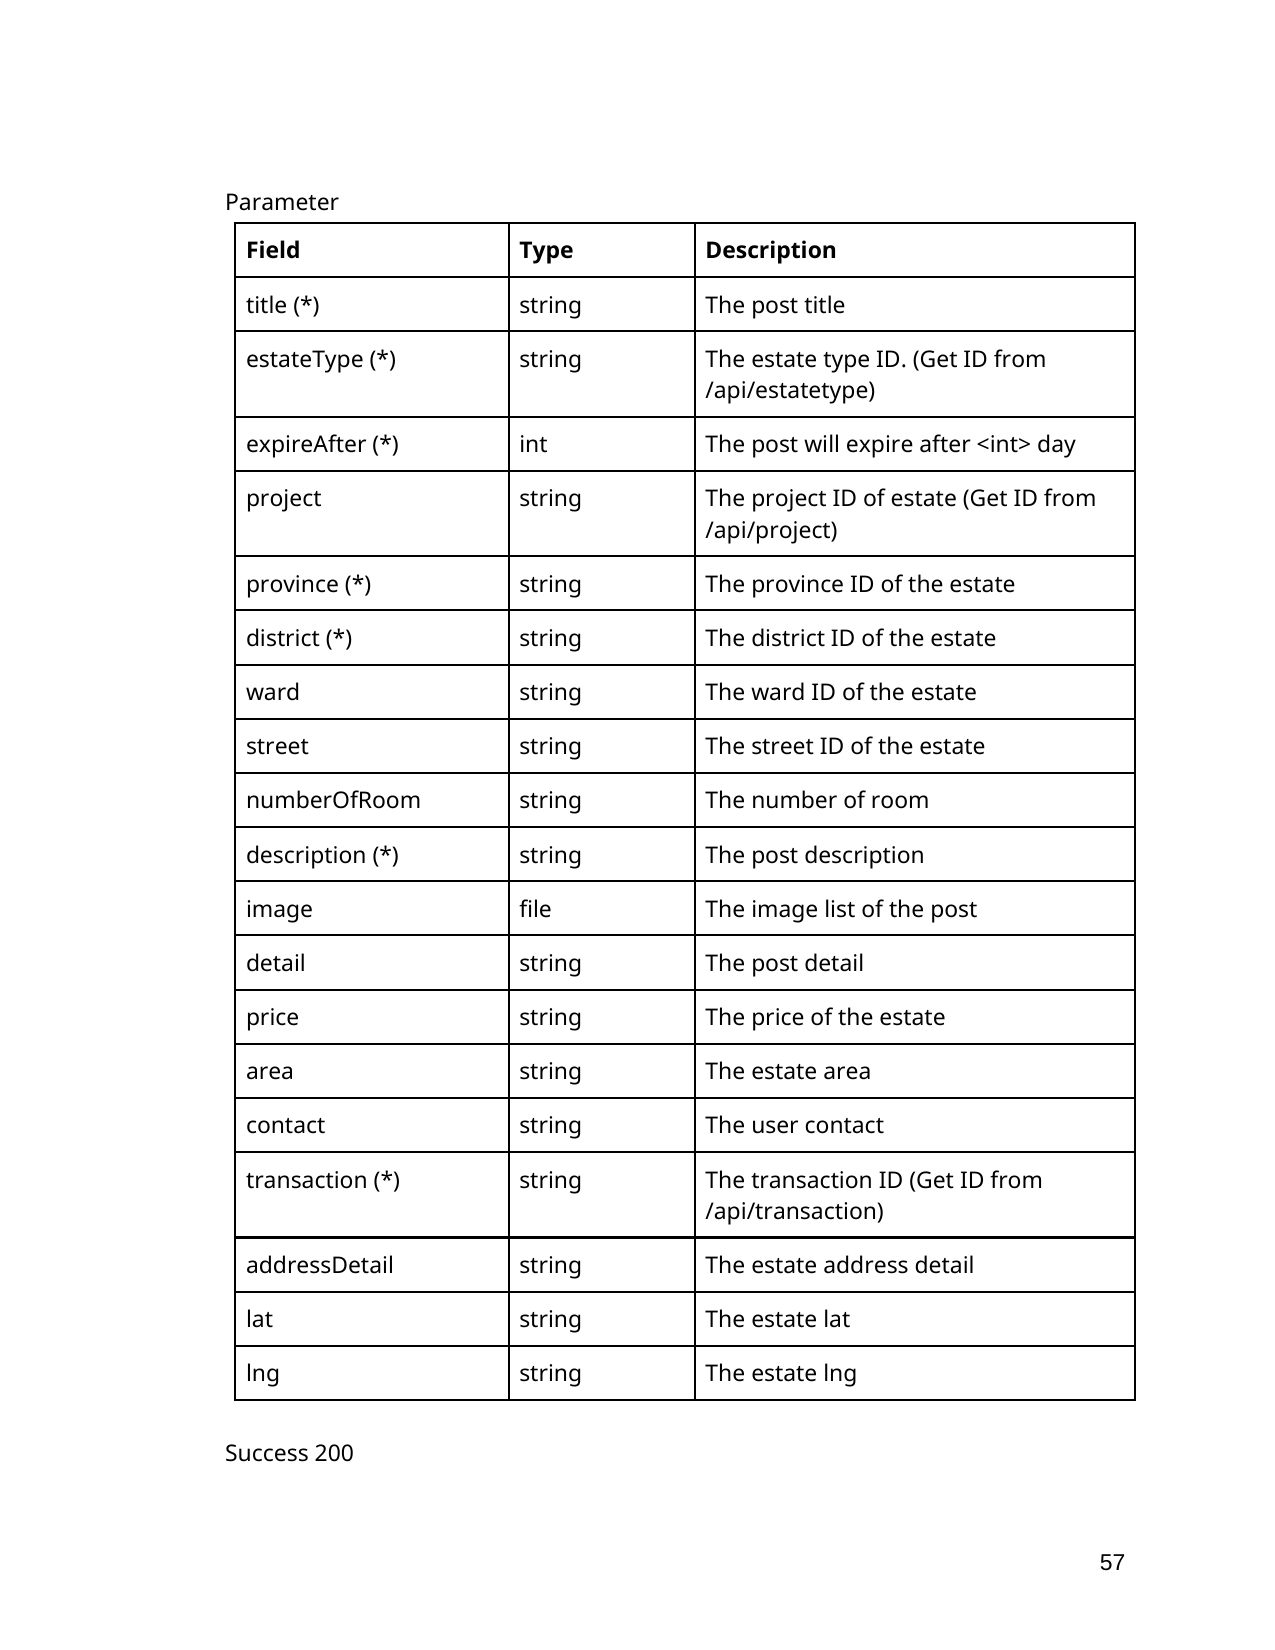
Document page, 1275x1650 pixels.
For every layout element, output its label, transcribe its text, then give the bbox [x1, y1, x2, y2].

table_cell string [510, 720, 694, 772]
table_cell string [510, 332, 694, 416]
table_cell string [510, 278, 694, 330]
table_cell The project ID of estate (Get ID from /api/project) [696, 472, 1134, 555]
table_cell string [510, 611, 694, 663]
table_cell string [510, 1045, 694, 1097]
table_cell price [236, 991, 508, 1043]
table_cell The district ID of the estate [696, 611, 1134, 663]
table_cell The estate address detail [696, 1239, 1134, 1291]
table_cell string [510, 1099, 694, 1151]
table_cell The transaction ID (Get ID from /api/transaction) [696, 1153, 1134, 1236]
table_cell string [510, 1153, 694, 1236]
table_cell province (*) [236, 557, 508, 609]
table_cell The estate area [696, 1045, 1134, 1097]
table_cell transaction (*) [236, 1153, 508, 1236]
table_cell string [510, 1293, 694, 1345]
table_cell The estate lng [696, 1347, 1134, 1399]
table_cell The post detail [696, 936, 1134, 988]
table_cell The number of room [696, 774, 1134, 826]
table_cell string [510, 1347, 694, 1399]
table_cell The image list of the post [696, 882, 1134, 934]
text Success 200 [225, 1437, 1125, 1468]
table_cell string [510, 1239, 694, 1291]
table_cell string [510, 666, 694, 718]
table_cell detail [236, 936, 508, 988]
table_header Type [510, 224, 694, 276]
table_cell string [510, 936, 694, 988]
table_cell lat [236, 1293, 508, 1345]
table_cell contact [236, 1099, 508, 1151]
table_cell project [236, 472, 508, 555]
table_cell expireAfter (*) [236, 418, 508, 470]
table_cell The province ID of the estate [696, 557, 1134, 609]
table_cell string [510, 472, 694, 555]
table_header Field [236, 224, 508, 276]
table_header Description [696, 224, 1134, 276]
table_cell The post title [696, 278, 1134, 330]
table_cell The estate type ID. (Get ID from /api/estatetype) [696, 332, 1134, 416]
table_cell The post description [696, 828, 1134, 880]
table_cell The price of the estate [696, 991, 1134, 1043]
table_cell numberOfRoom [236, 774, 508, 826]
table_cell lng [236, 1347, 508, 1399]
table_cell description (*) [236, 828, 508, 880]
table_cell string [510, 828, 694, 880]
table_cell The post will expire after <int> day [696, 418, 1134, 470]
table_cell title (*) [236, 278, 508, 330]
table_cell area [236, 1045, 508, 1097]
table_cell string [510, 774, 694, 826]
table_cell string [510, 991, 694, 1043]
text Parameter [225, 186, 1125, 217]
table_cell The user contact [696, 1099, 1134, 1151]
table_cell The street ID of the estate [696, 720, 1134, 772]
table_cell addressDetail [236, 1239, 508, 1291]
table_cell string [510, 557, 694, 609]
table_cell The ward ID of the estate [696, 666, 1134, 718]
table_cell file [510, 882, 694, 934]
table_cell street [236, 720, 508, 772]
table_cell district (*) [236, 611, 508, 663]
table_cell ward [236, 666, 508, 718]
table_cell int [510, 418, 694, 470]
table_cell image [236, 882, 508, 934]
table_cell The estate lat [696, 1293, 1134, 1345]
table_cell estateType (*) [236, 332, 508, 416]
